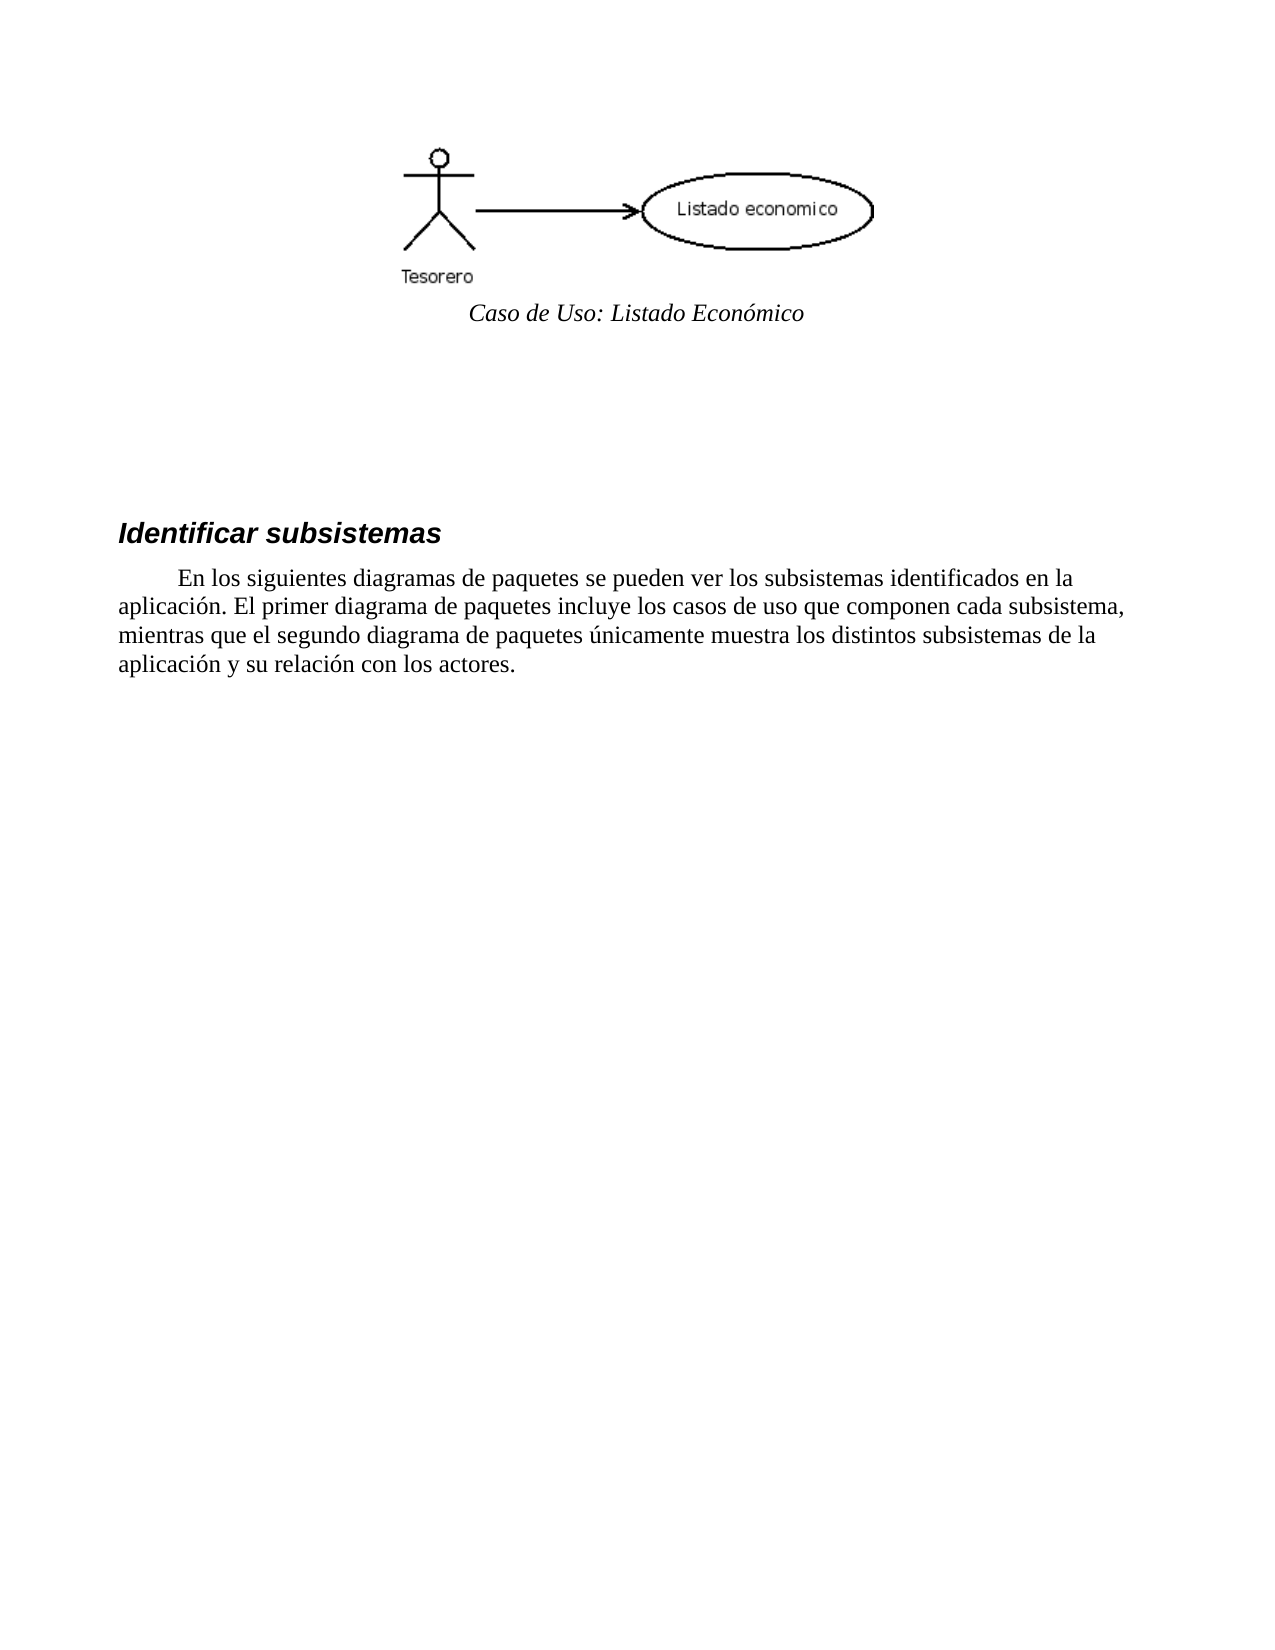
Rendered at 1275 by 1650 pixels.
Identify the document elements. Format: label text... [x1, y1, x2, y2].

text En los siguientes diagramas de paquetes se pueden ver los subsistemas identificados en la aplicación. El primer diagrama de paquetes incluye los casos de uso que componen cada subsistema, mientras que el segundo diagrama de paquetes únicamente muestra los distintos subsistemas de la aplicación y su relación con los actores. [118, 563, 1157, 678]
picture [401, 130, 874, 298]
subtitle Identificar subsistemas [118, 517, 1157, 550]
text Caso de Uso: Listado Económico [401, 298, 874, 327]
